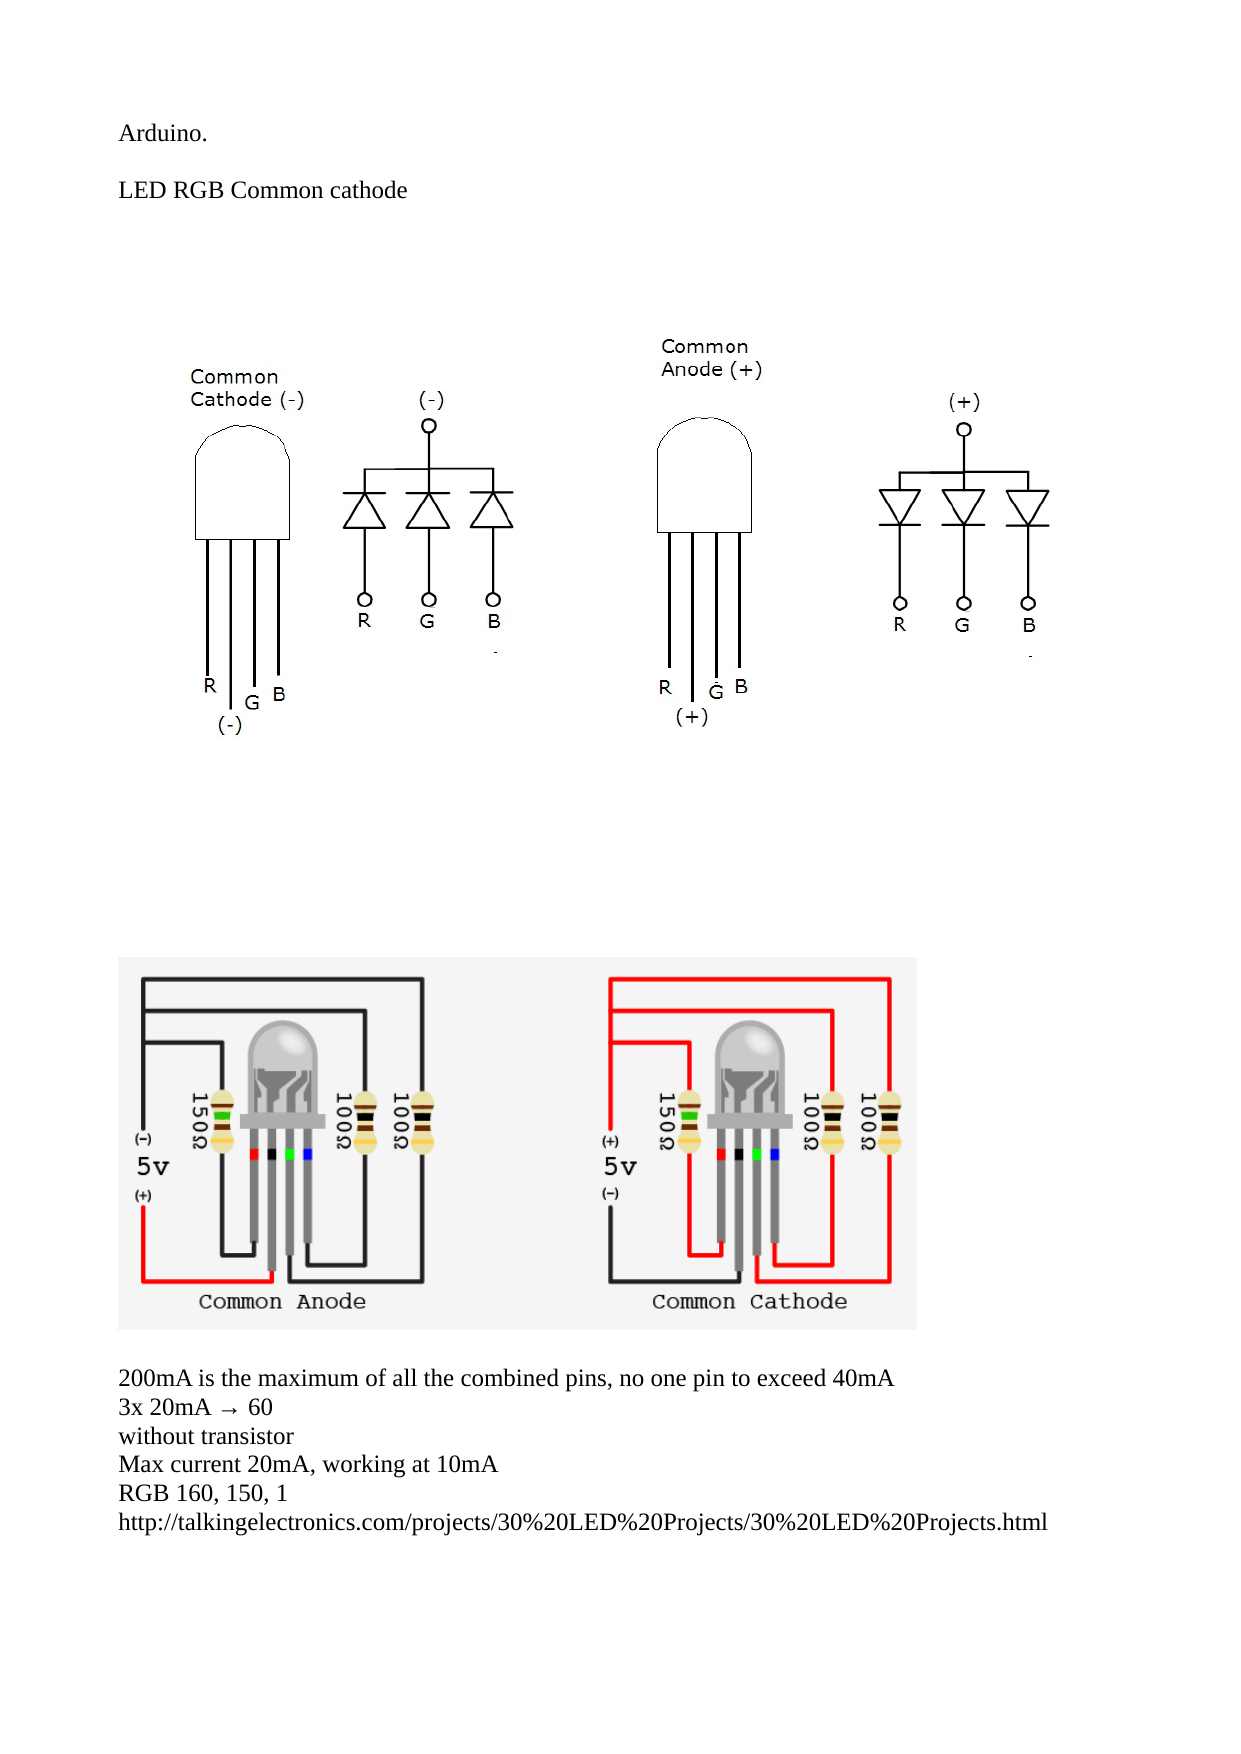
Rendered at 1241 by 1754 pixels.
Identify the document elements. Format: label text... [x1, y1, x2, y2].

text Arduino. [118, 118, 1122, 147]
picture [118, 316, 1064, 744]
text 200mA is the maximum of all the combined pins, no one pin to exceed 40mA [118, 1363, 1122, 1392]
text 3x 20mA → 60 [118, 1392, 1122, 1421]
picture [118, 957, 917, 1330]
text LED RGB Common cathode [118, 176, 1122, 204]
text RGB 160, 150, 1 [118, 1478, 1122, 1507]
text without transistor [118, 1421, 1122, 1449]
text Max current 20mA, working at 10mA [118, 1449, 1122, 1478]
text http://talkingelectronics.com/projects/30%20LED%20Projects/30%20LED%20Projects.html [118, 1507, 1122, 1536]
